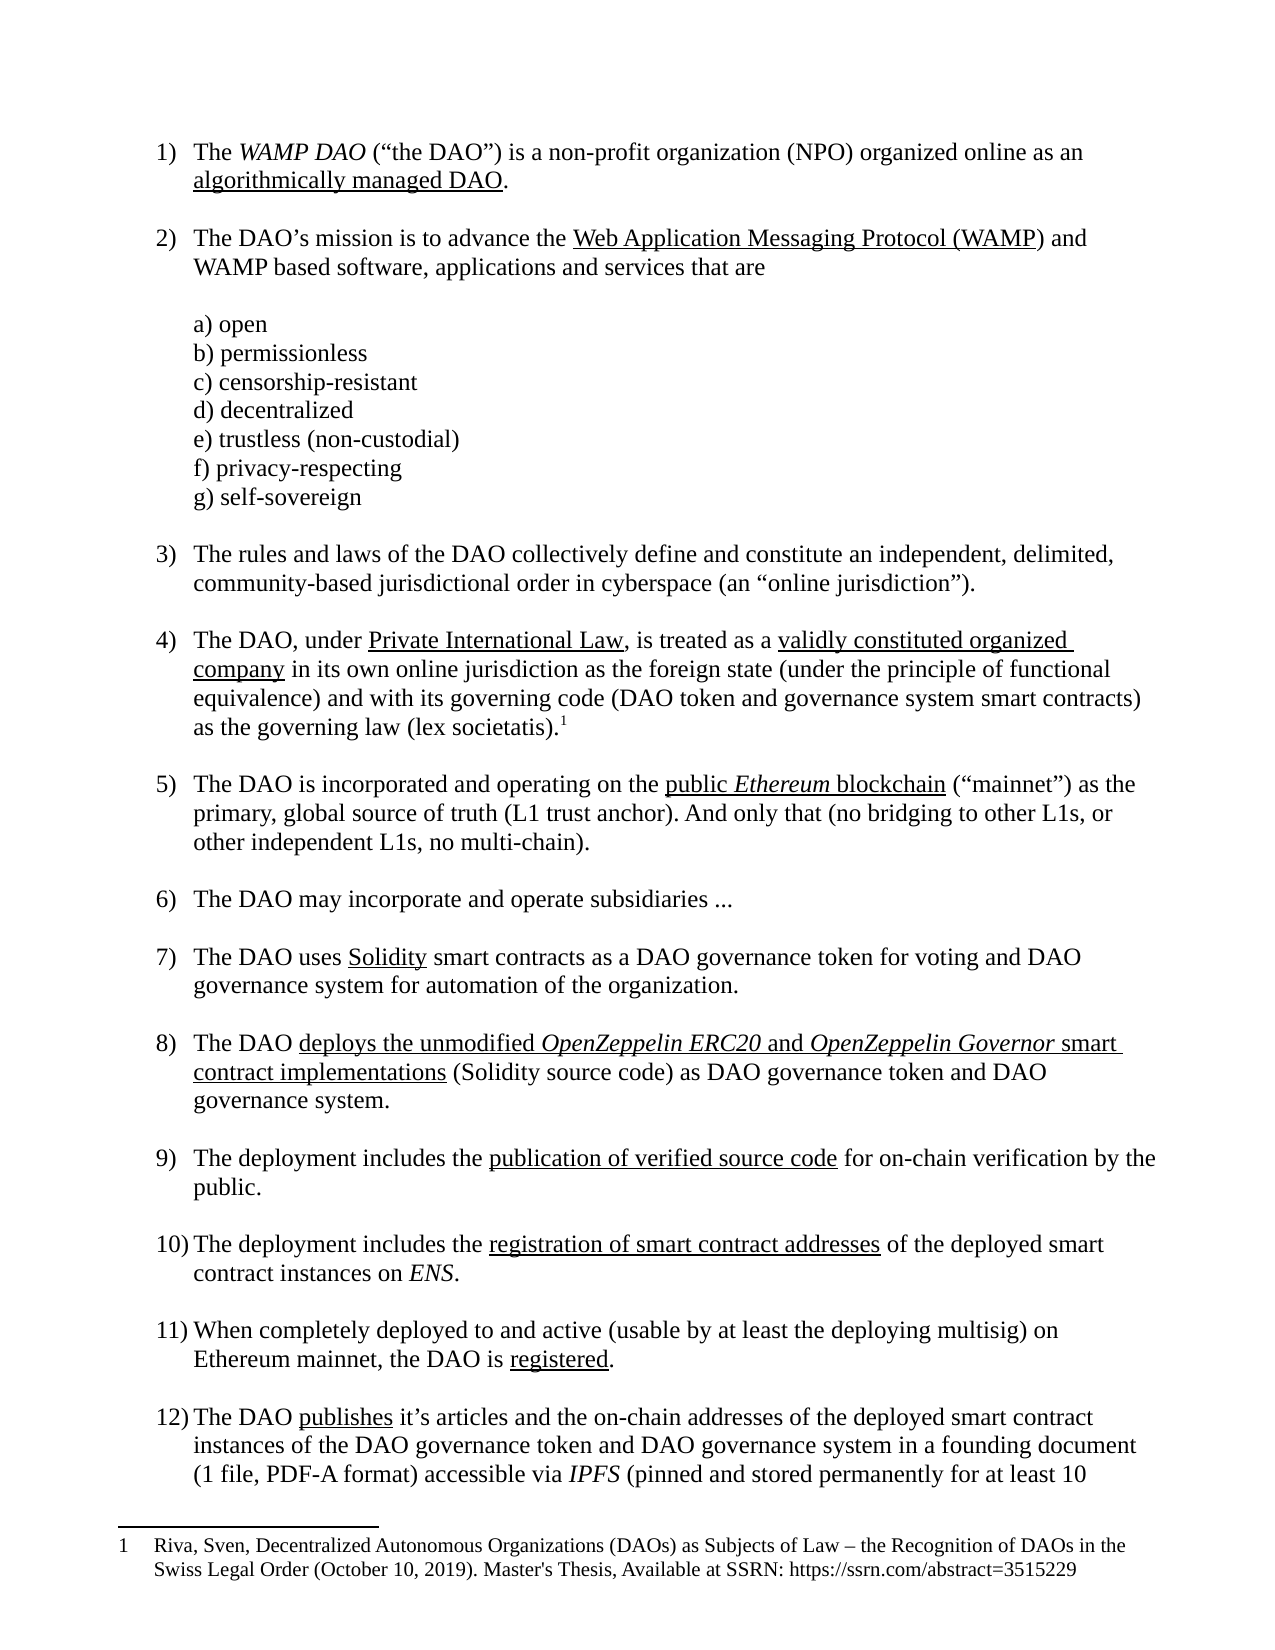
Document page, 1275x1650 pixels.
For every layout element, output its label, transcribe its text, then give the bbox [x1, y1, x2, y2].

list The deployment includes the registration of smart contract addresses of the deployed smart contract instances on ENS. [156, 1229, 1157, 1315]
list d) decentralized [156, 395, 1157, 424]
list The rules and laws of the DAO collectively define and constitute an independent, delimited, community-based jurisdictional order in cyberspace (an “online jurisdiction”). [156, 539, 1157, 625]
list The DAO’s mission is to advance the Web Application Messaging Protocol (WAMP) and WAMP based software, applications and services that are [156, 223, 1157, 280]
list e) trustless (non-custodial) [156, 424, 1157, 453]
list The DAO publishes it’s articles and the on-chain addresses of the deployed smart contract instances of the DAO governance token and DAO governance system in a founding document (1 file, PDF-A format) accessible via IPFS (pinned and stored permanently for at least 10 [156, 1402, 1157, 1488]
list c) censorship-resistant [156, 367, 1157, 395]
list Riva, Sven, Decentralized Autonomous Organizations (DAOs) as Subjects of Law – the Recognition of DAOs in the Swiss Legal Order (October 10, 2019). Master's Thesis, Available at SSRN: https://ssrn.com/abstract=3515229 [118, 1533, 1157, 1581]
list b) permissionless [156, 338, 1157, 367]
list a) open [156, 280, 1157, 338]
list The DAO deploys the unmodified OpenZeppelin ERC20 and OpenZeppelin Governor smart contract implementations (Solidity source code) as DAO governance token and DAO governance system. [156, 1028, 1157, 1143]
list The DAO, under Private International Law, is treated as a validly constituted organized company in its own online jurisdiction as the foreign state (under the principle of functional equivalence) and with its governing code (DAO token and governance system smart contracts) as the governing law (lex societatis). [156, 625, 1157, 769]
list The DAO may incorporate and operate subsidiaries ... [156, 884, 1157, 942]
list The DAO is incorporated and operating on the public Ethereum blockchain (“mainnet”) as the primary, global source of truth (L1 trust anchor). And only that (no bridging to other L1s, or other independent L1s, no multi-chain). [156, 769, 1157, 884]
list The DAO uses Solidity smart contracts as a DAO governance token for voting and DAO governance system for automation of the organization. [156, 942, 1157, 999]
list The WAMP DAO (“the DAO”) is a non-profit organization (NPO) organized online as an algorithmically managed DAO. [156, 137, 1157, 223]
list The deployment includes the publication of verified source code for on-chain verification by the public. [156, 1143, 1157, 1229]
list f) privacy-respecting g) self-sovereign [156, 453, 1157, 539]
list When completely deployed to and active (usable by at least the deploying multisig) on Ethereum mainnet, the DAO is registered. [156, 1315, 1157, 1402]
